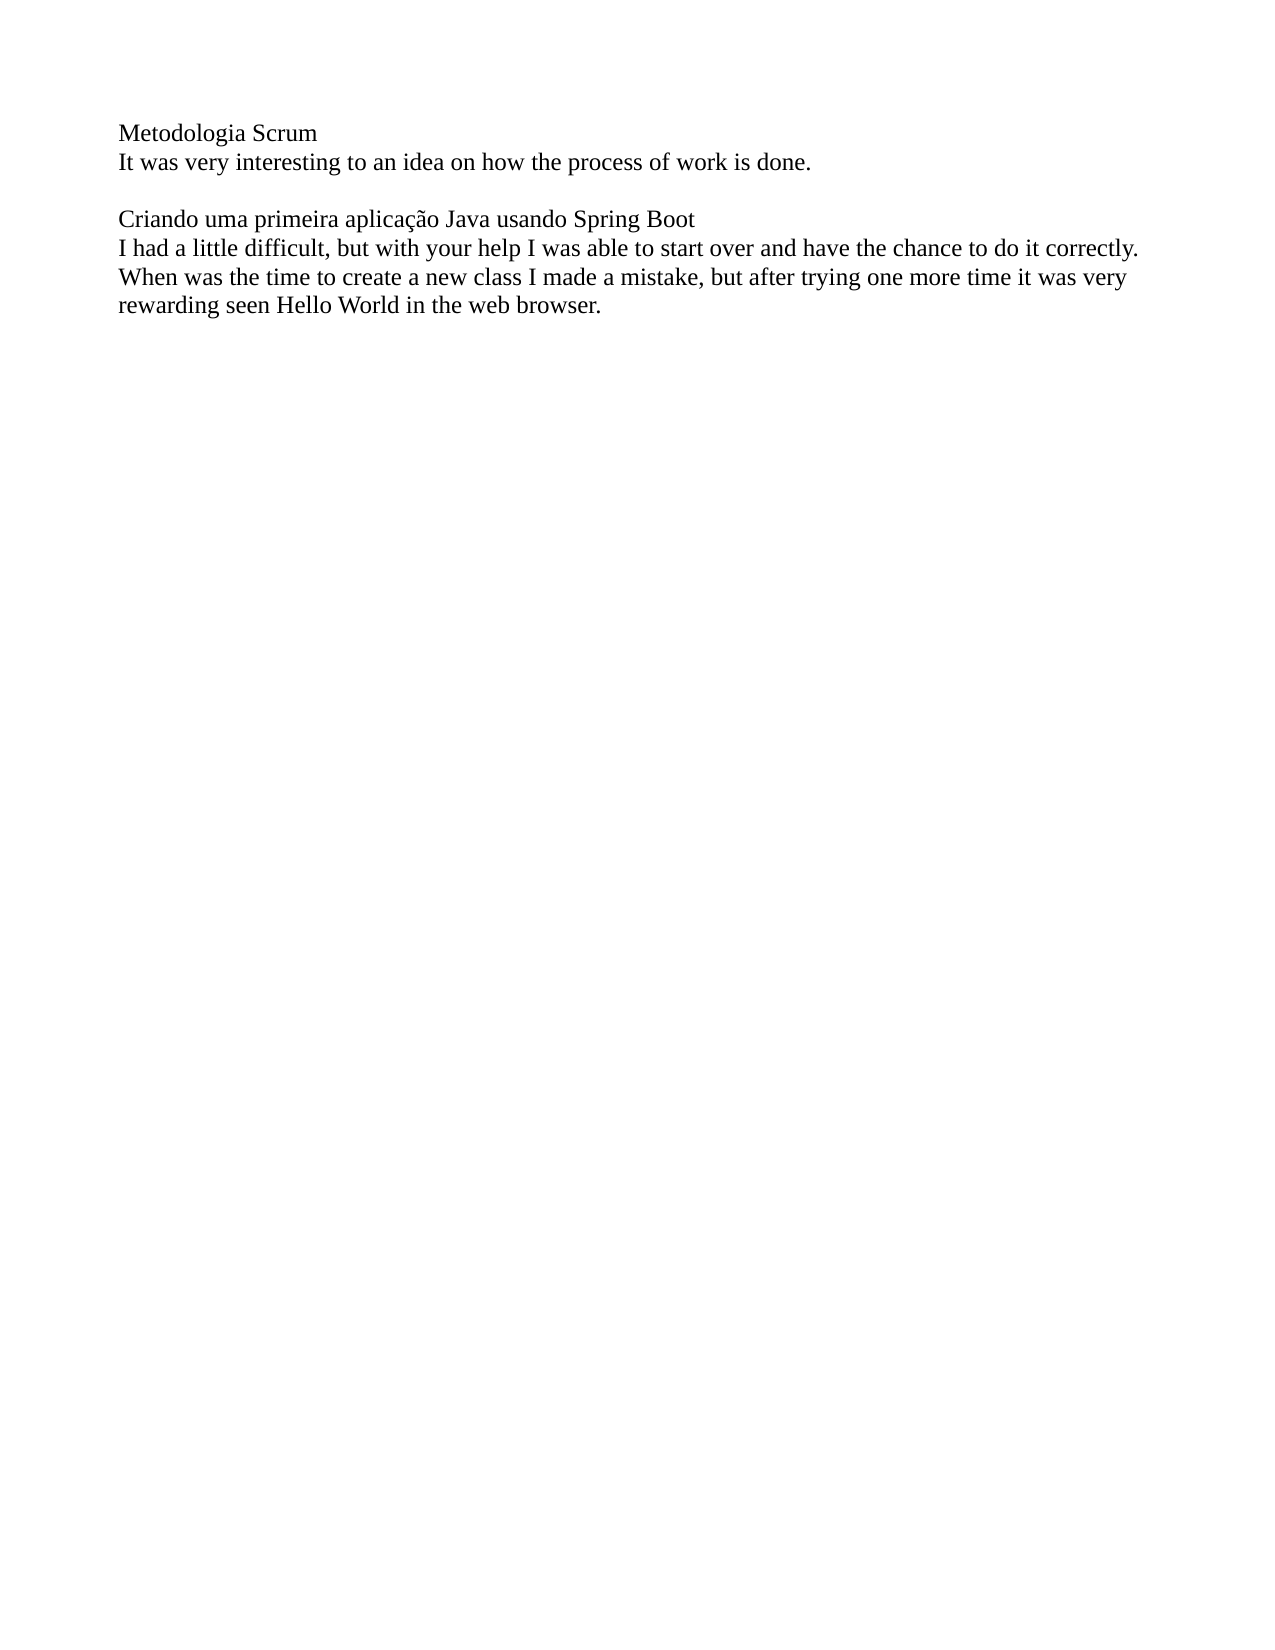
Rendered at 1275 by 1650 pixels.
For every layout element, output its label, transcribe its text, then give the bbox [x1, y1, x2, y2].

text Criando uma primeira aplicação Java usando Spring Boot [118, 204, 1157, 233]
text It was very interesting to an idea on how the process of work is done. [118, 147, 1157, 176]
text I had a little difficult, but with your help I was able to start over and have the chance to do it correctly. When was the time to create a new class I made a mistake, but after trying one more time it was very rewarding seen Hello World in the web browser. [118, 233, 1157, 319]
text Metodologia Scrum [118, 118, 1157, 147]
